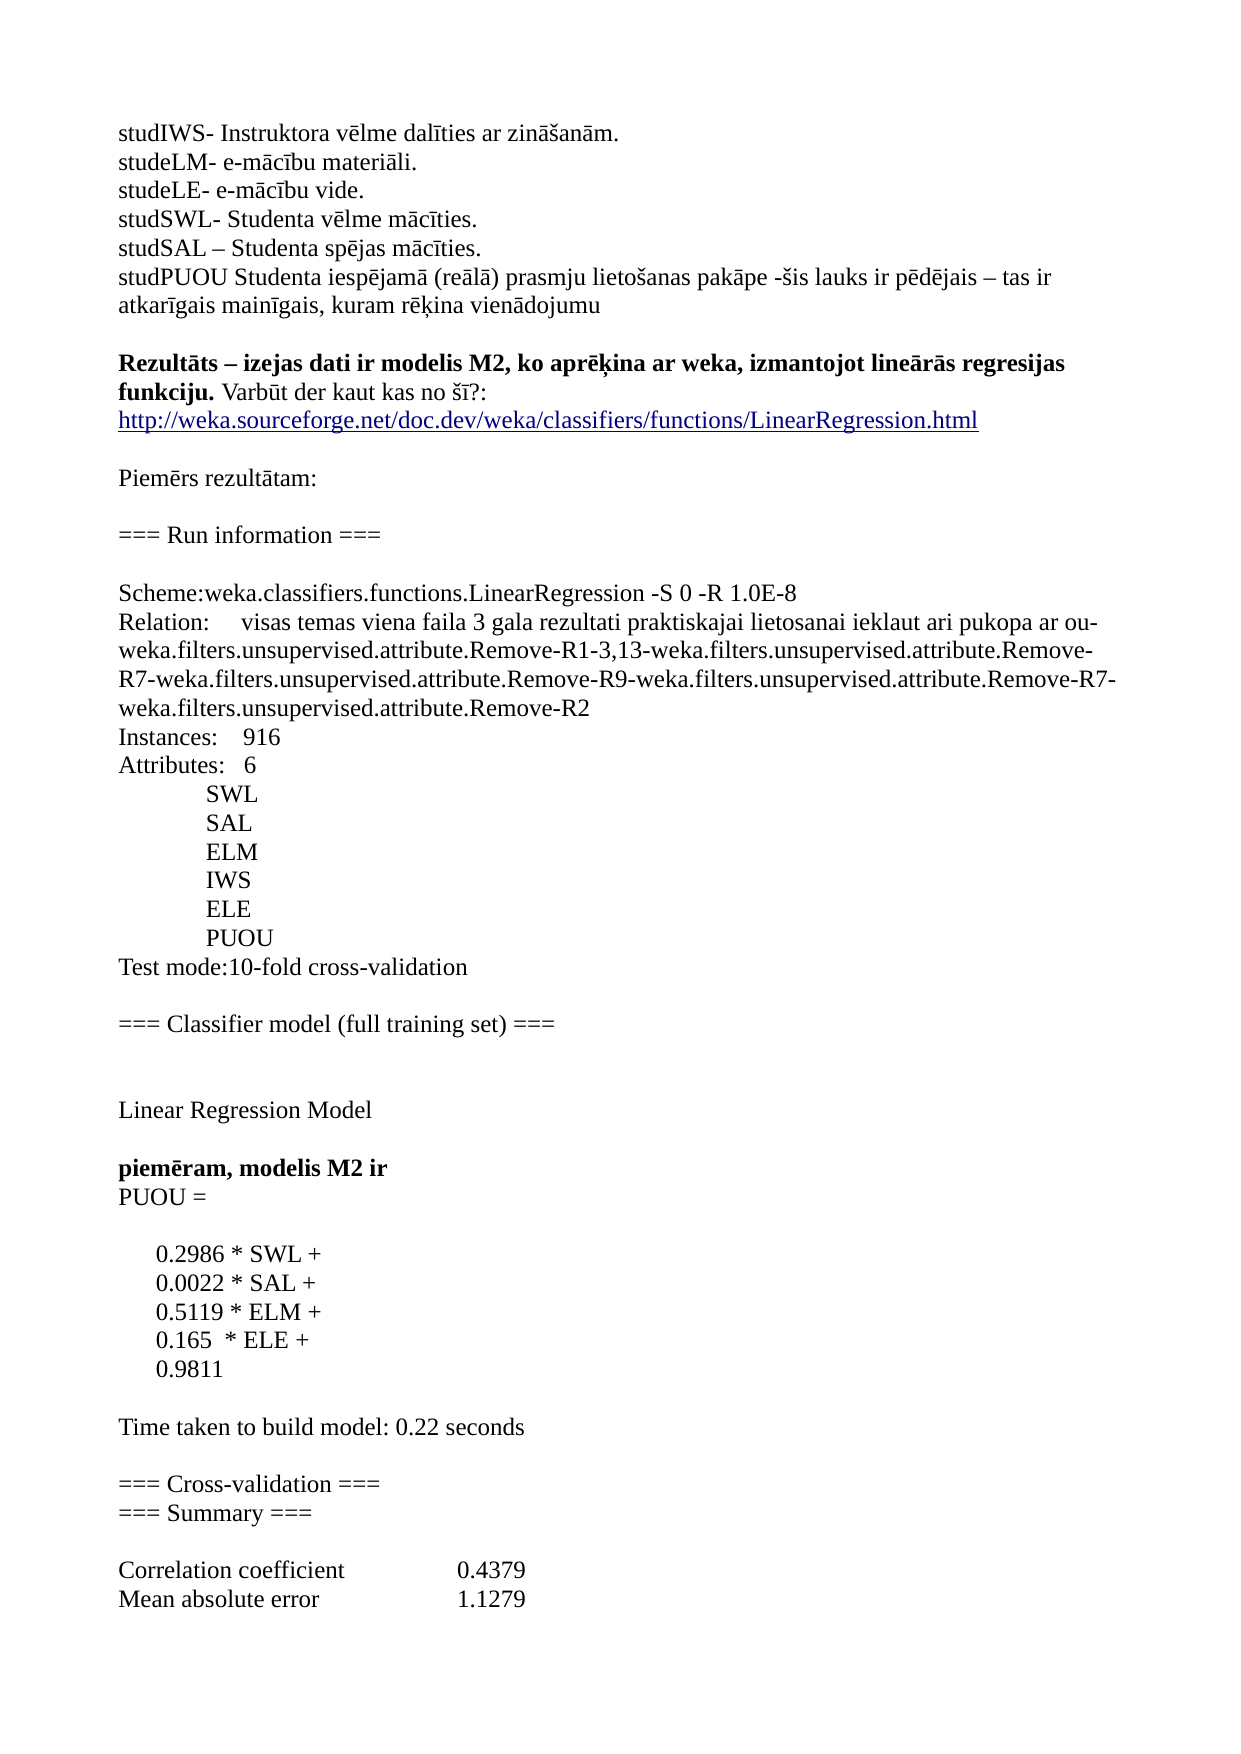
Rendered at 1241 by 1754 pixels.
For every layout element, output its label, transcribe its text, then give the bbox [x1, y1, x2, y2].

text studPUOU Studenta iespējamā (reālā) prasmju lietošanas pakāpe -šis lauks ir pēdējais – tas ir atkarīgais mainīgais, kuram rēķina vienādojumu [118, 262, 1122, 319]
text 0.2986 * SWL + [118, 1239, 1122, 1268]
text === Classifier model (full training set) === [118, 1009, 1122, 1038]
text piemēram, modelis M2 ir [118, 1153, 1122, 1182]
text SAL [118, 808, 1122, 837]
text Rezultāts – izejas dati ir modelis M2, ko aprēķina ar weka, izmantojot lineārās regresijas funkciju. Varbūt der kaut kas no šī?: [118, 348, 1122, 406]
text 0.165 * ELE + [118, 1326, 1122, 1354]
text Instances: 916 [118, 722, 1122, 751]
text Relation: visas temas viena faila 3 gala rezultati praktiskajai lietosanai ieklaut ari pukopa ar ou-weka.filters.unsupervised.attribute.Remove-R1-3,13-weka.filters.unsupervised.attribute.Remove-R7-weka.filters.unsupervised.attribute.Remove-R9-weka.filters.unsupervised.attribute.Remove-R7-weka.filters.unsupervised.attribute.Remove-R2 [118, 607, 1122, 722]
text studeLE- e-mācību vide. [118, 176, 1122, 204]
text IWS [118, 866, 1122, 894]
text studSWL- Studenta vēlme mācīties. [118, 204, 1122, 233]
text http://weka.sourceforge.net/doc.dev/weka/classifiers/functions/LinearRegression.html [118, 406, 1122, 434]
text studIWS- Instruktora vēlme dalīties ar zināšanām. [118, 118, 1122, 147]
text studSAL – Studenta spējas mācīties. [118, 233, 1122, 262]
text Correlation coefficient 0.4379 [118, 1556, 1122, 1584]
text ELE [118, 894, 1122, 923]
text Attributes: 6 [118, 751, 1122, 779]
text === Cross-validation === [118, 1469, 1122, 1498]
text studeLM- e-mācību materiāli. [118, 147, 1122, 176]
text 0.9811 [118, 1354, 1122, 1383]
text === Run information === [118, 521, 1122, 549]
text ELM [118, 837, 1122, 866]
text === Summary === [118, 1498, 1122, 1527]
text 0.5119 * ELM + [118, 1297, 1122, 1326]
text Mean absolute error 1.1279 [118, 1584, 1122, 1613]
text Scheme:weka.classifiers.functions.LinearRegression -S 0 -R 1.0E-8 [118, 578, 1122, 607]
text Test mode:10-fold cross-validation [118, 952, 1122, 981]
text Piemērs rezultātam: [118, 463, 1122, 492]
text 0.0022 * SAL + [118, 1268, 1122, 1297]
text Time taken to build model: 0.22 seconds [118, 1412, 1122, 1441]
text PUOU [118, 923, 1122, 952]
text SWL [118, 779, 1122, 808]
text Linear Regression Model [118, 1096, 1122, 1124]
text PUOU = [118, 1182, 1122, 1211]
